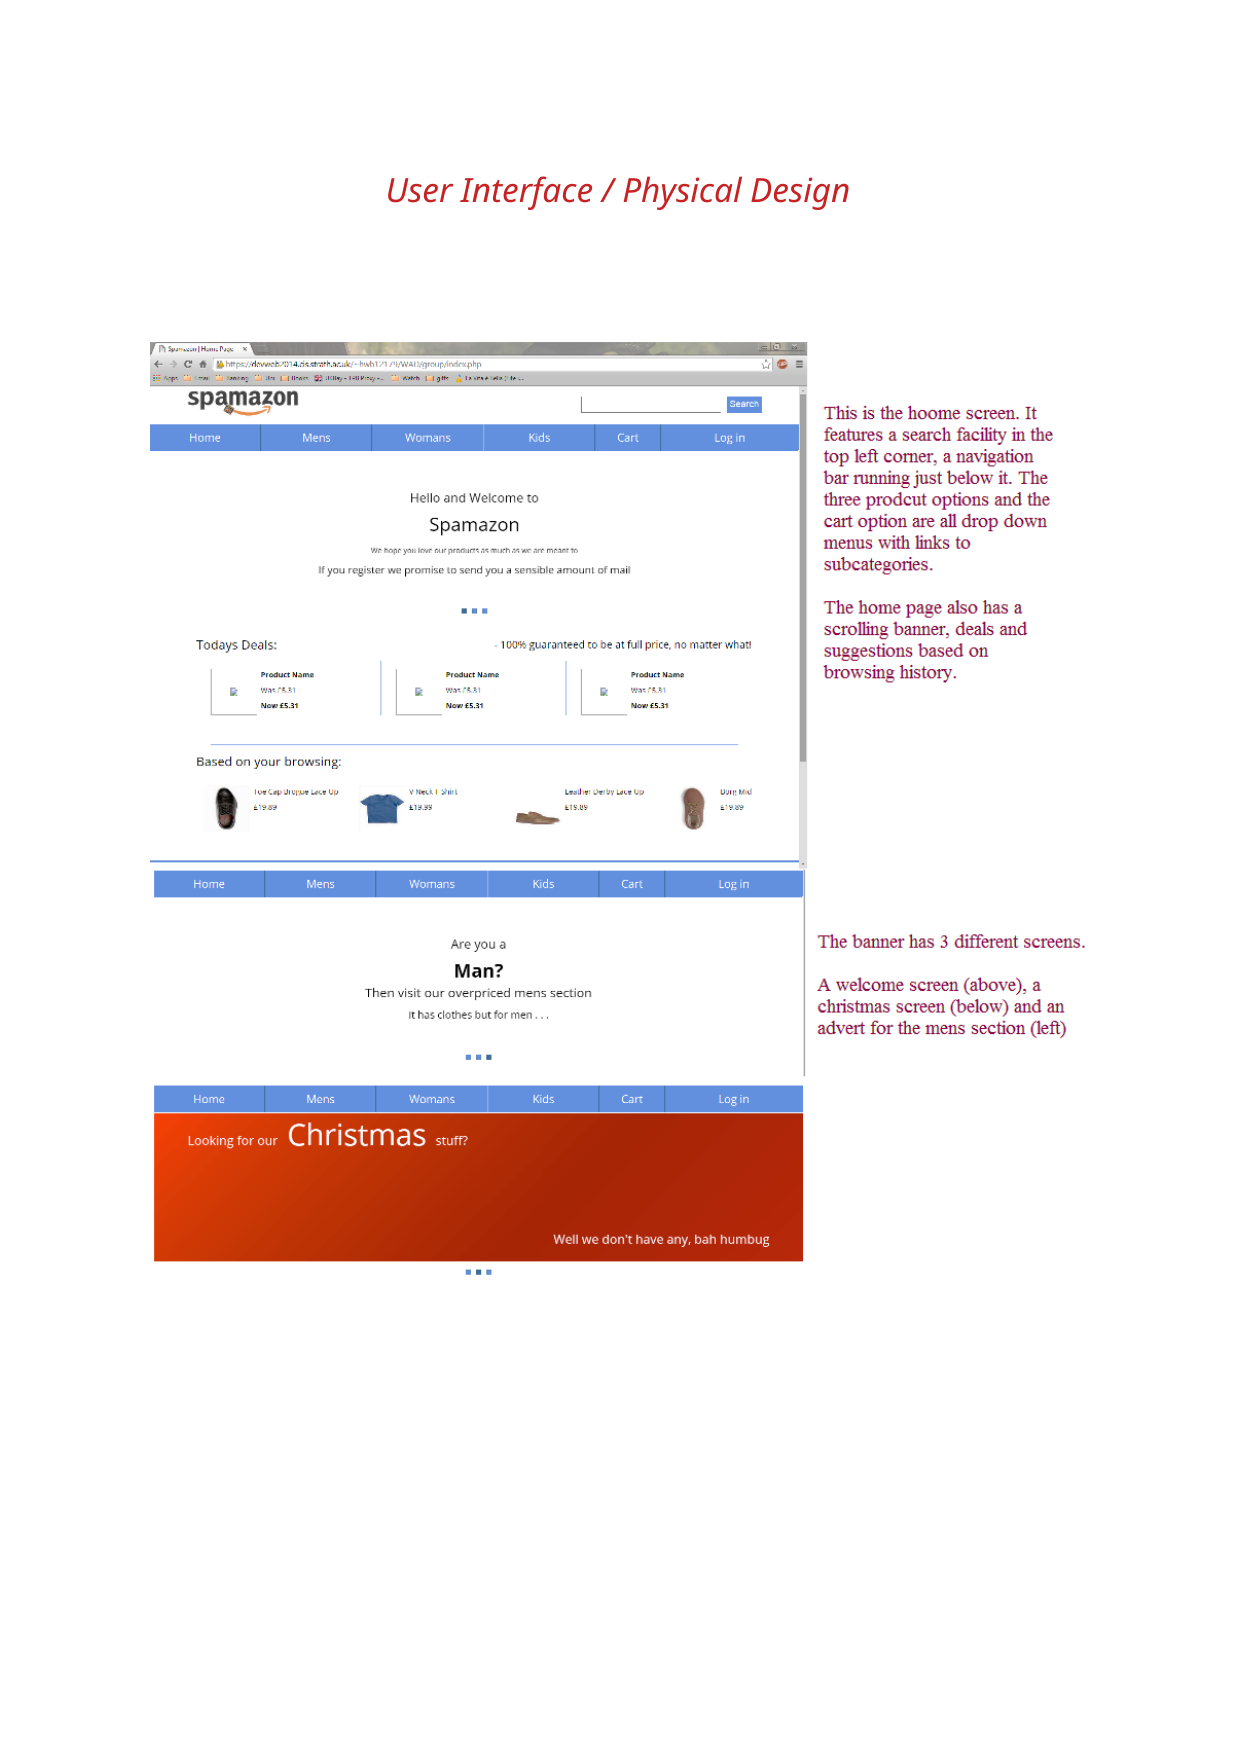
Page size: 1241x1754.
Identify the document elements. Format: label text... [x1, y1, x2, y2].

text User Interface / Physical Design [225, 167, 1015, 212]
picture [149, 341, 1090, 1392]
